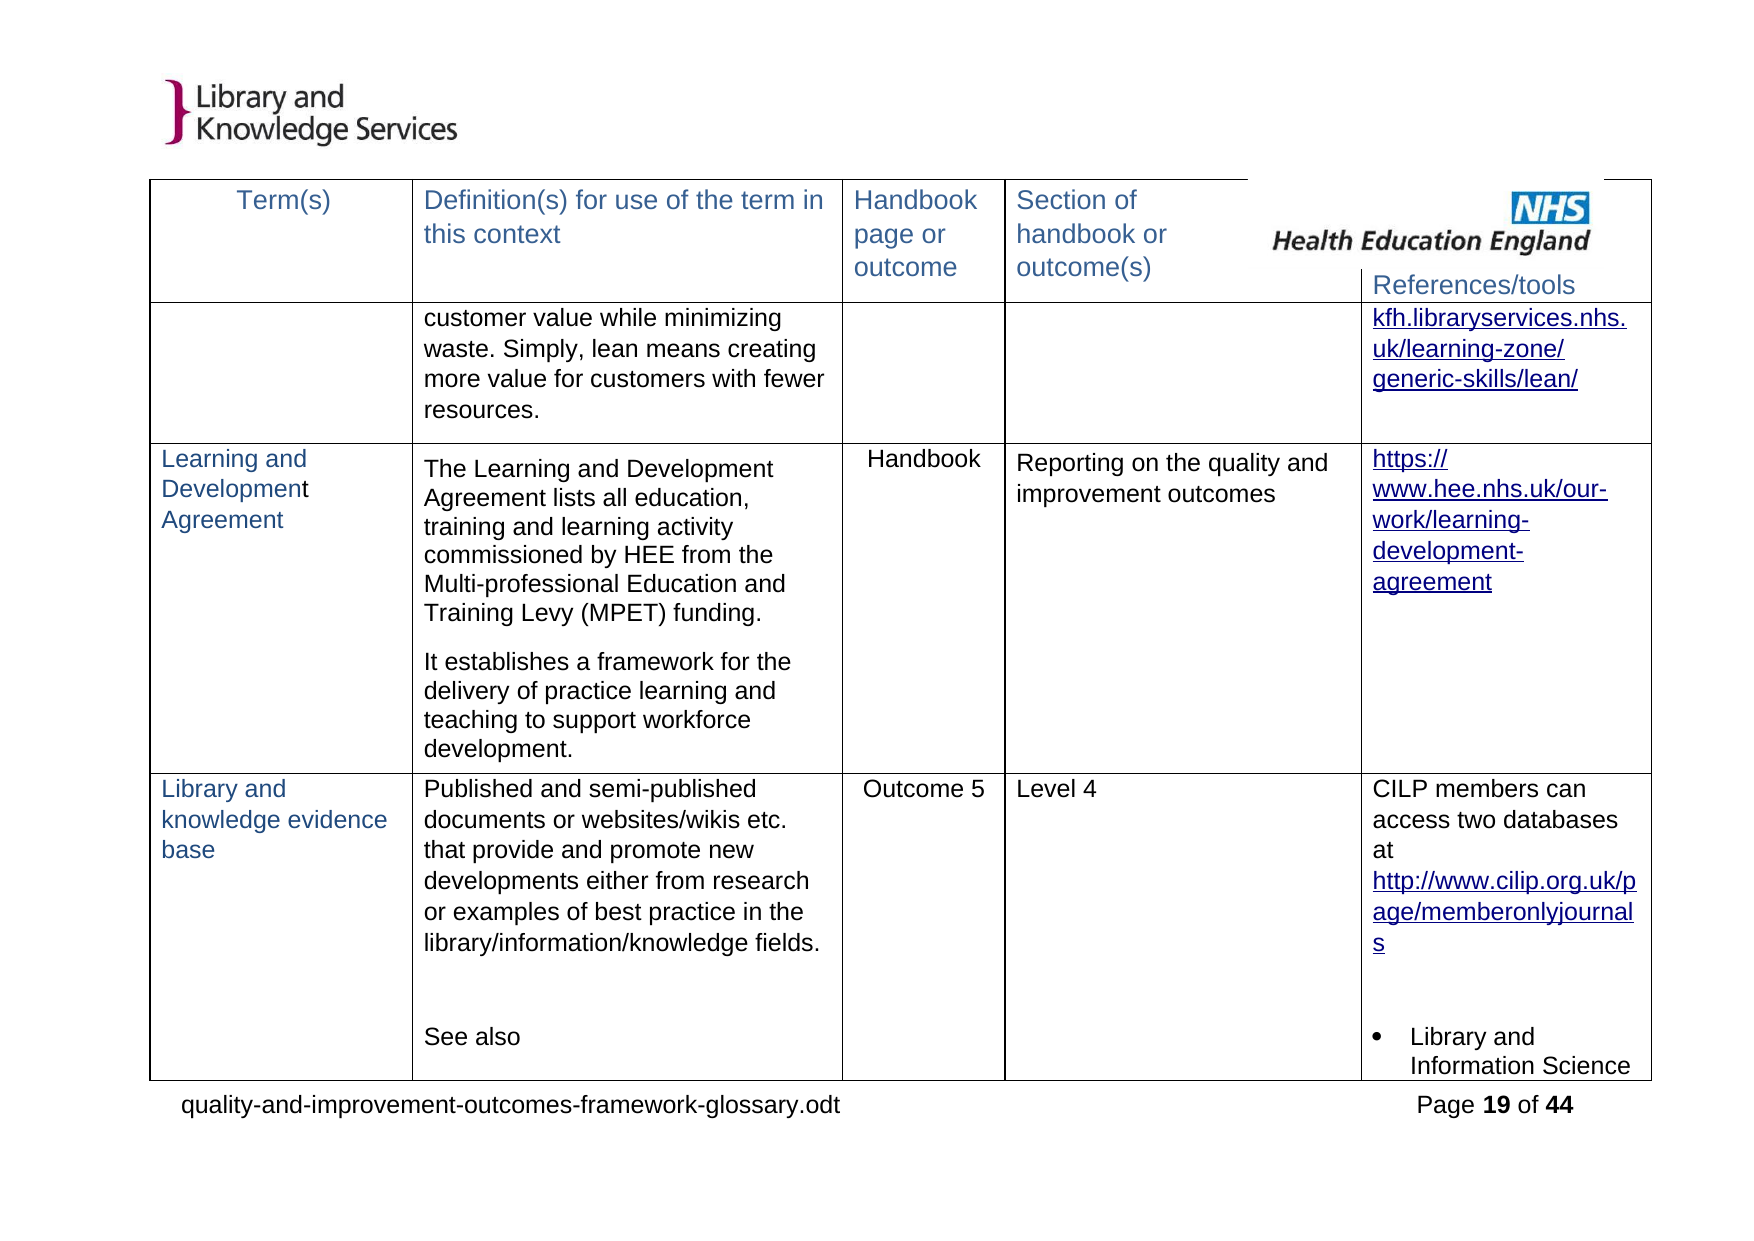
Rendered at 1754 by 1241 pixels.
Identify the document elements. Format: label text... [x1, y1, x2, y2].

table_cell The Learning and Development Agreement lists all education, training and learning activity commissioned by HEE from the Multi-professional Education and Training Levy (MPET) funding. It establishes a framework for the delivery of practice learning and teaching to support workforce development. [413, 444, 842, 773]
table_cell [843, 303, 1004, 443]
table_cell Reporting on the quality and improvement outcomes [1006, 444, 1361, 773]
table_cell Library and knowledge evidence base [151, 774, 412, 1080]
table_header Definition(s) for use of the term in this context [413, 180, 842, 302]
table_header Term(s) [151, 180, 412, 302]
table_header References/tools [1362, 180, 1651, 302]
table_header Handbook page or outcome [843, 180, 1004, 302]
table_cell customer value while minimizing waste. Simply, lean means creating more value for customers with fewer resources. [413, 303, 842, 443]
table_cell [151, 303, 412, 443]
table_header Section of handbook or outcome(s) [1006, 180, 1361, 302]
table_cell Published and semi-published documents or websites/wikis etc. that provide and promote new developments either from research or examples of best practice in the library/information/knowledge fields. See also [413, 774, 842, 1080]
table_cell Handbook [843, 444, 1004, 773]
table_cell kfh.libraryservices.nhs.uk/learning-zone/generic-skills/lean/ [1362, 303, 1651, 443]
table_cell Level 4 [1006, 774, 1361, 1080]
table_cell Outcome 5 [843, 774, 1004, 1080]
table_cell https://www.hee.nhs.uk/our-work/learning-development-agreement [1362, 444, 1651, 773]
table_cell Learning and Development Agreement [151, 444, 412, 773]
table_cell [1006, 303, 1361, 443]
table_cell CILP members can access two databases at http://www.cilip.org.uk/page/memberonlyjournals Library and Information Science [1362, 774, 1651, 1080]
